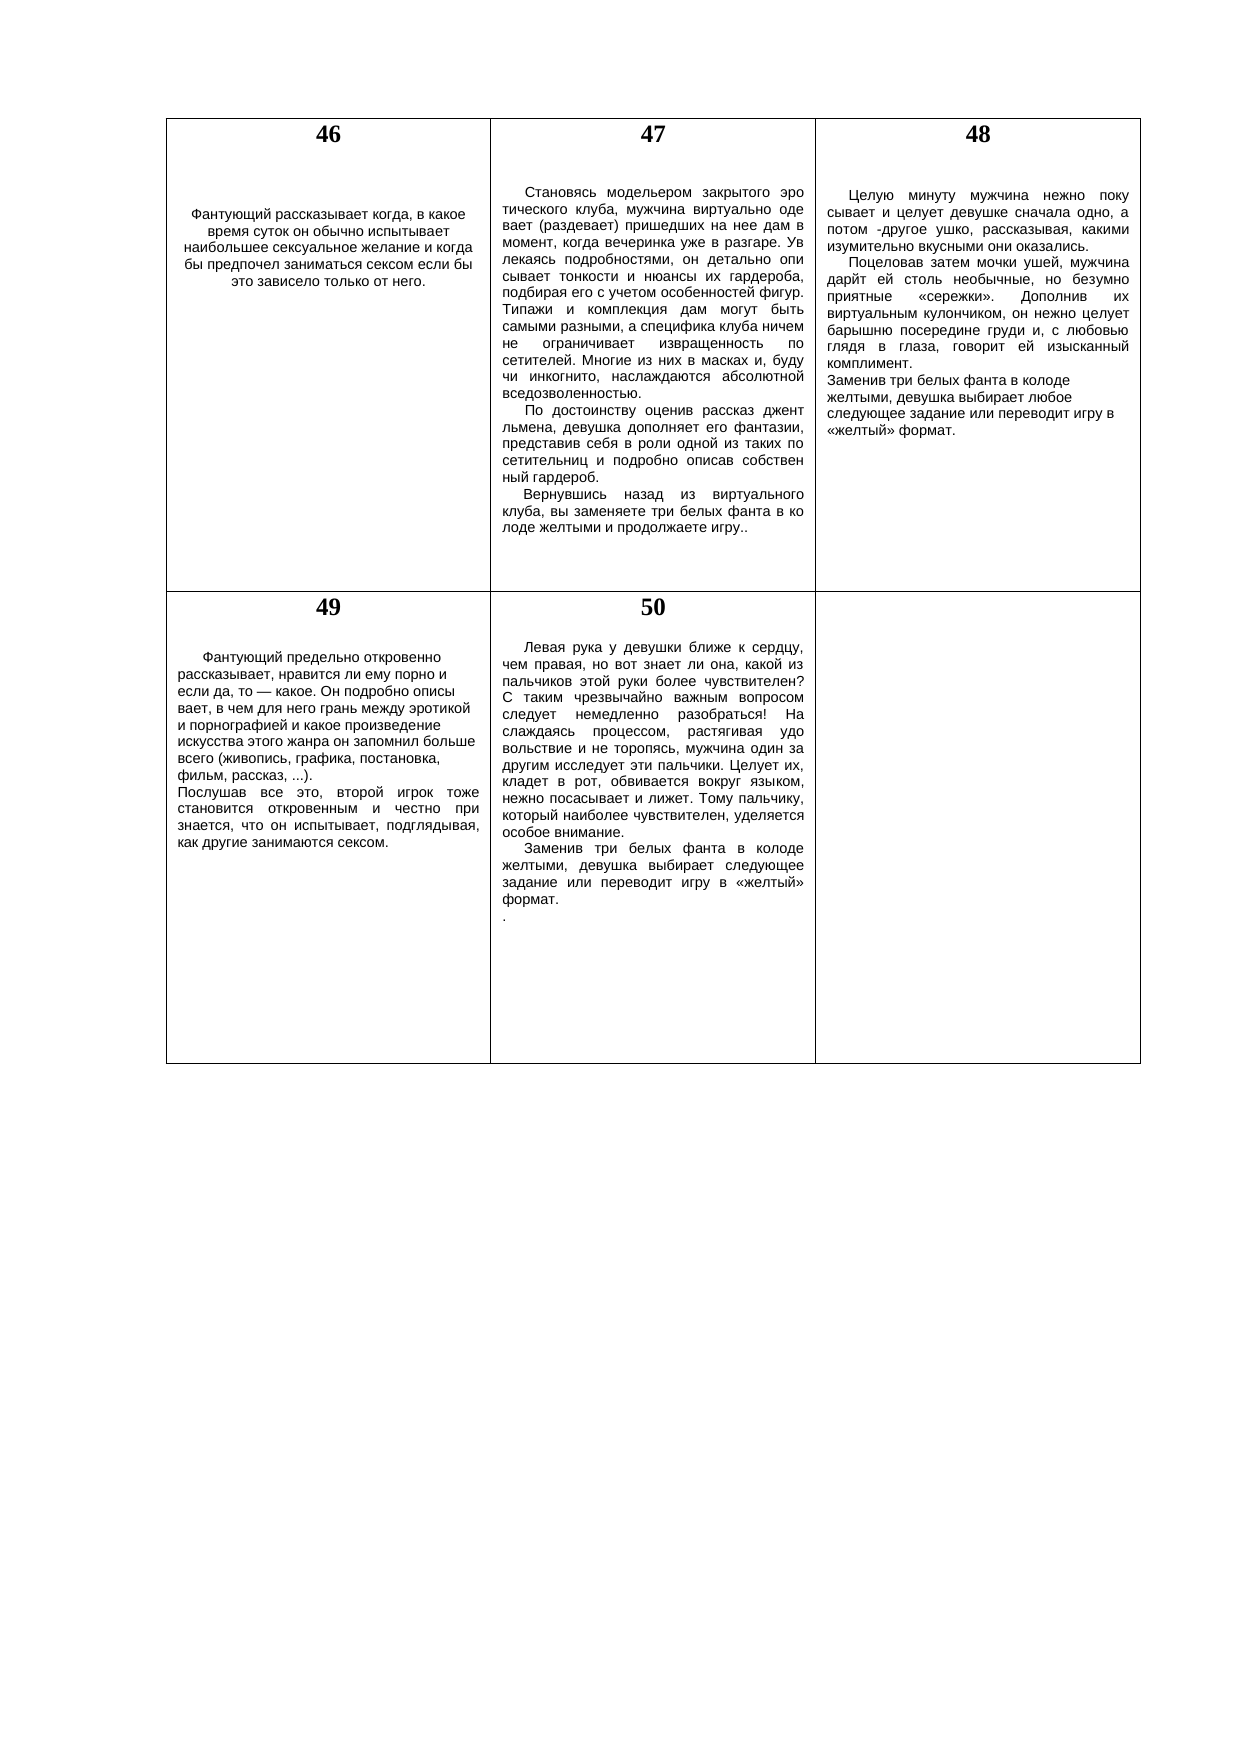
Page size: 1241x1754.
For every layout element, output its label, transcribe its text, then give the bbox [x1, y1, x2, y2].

table_header 48 Целую минуту мужчина нежно поку-сывает и целует девушке сначала одно, а потом -другое ушко, рассказывая, каки-ми изумительно вкусными они оказа-лись. Поцеловав затем мочки ушей, муж-чина дарйт ей столь необычные, но без-умно приятные «сережки». Дополнив их виртуальным кулончиком, он нежно це-лует барышню посередине груди и, с любовью глядя в глаза, говорит ей изыс-канный комплимент. Заменив три белых фанта в колоде желтыми, девушка выбирает любое следующее задание или переводит игру в «желтый» формат. [816, 119, 1140, 591]
table_cell 49 Фантующий предельно откровенно рассказывает, нравится ли ему порно и если да, то — какое. Он подробно описы-вает, в чем для него грань между эроти-кой и порнографией и какое произведе-ние искусства этого жанра он запомнил больше всего (живопись, графика, пос-тановка, фильм, рассказ, ...). Послушав все это, второй игрок тоже становится откровенным и честно при-знается, что он испытывает, подгляды-вая, как другие занимаются сексом. [167, 592, 490, 1063]
table_cell [816, 592, 1140, 1063]
table_header 47 Становясь модельером закрытого эро-тического клуба, мужчина виртуально оде-вает (раздевает) пришедших на нее дам в момент, когда вечеринка уже в разгаре. Ув-лекаясь подробностями, он детально опи-сывает тонкости и нюансы их гардероба, подбирая его с учетом особенностей фигур. Типажи и комплекция дам могут быть самыми разными, а специфика клуба ничем не ограничивает извращенность по-сетителей. Многие из них в масках и, буду-чи инкогнито, наслаждаются абсолютной вседозволенностью. По достоинству оценив рассказ джент-льмена, девушка дополняет его фантазии, представив себя в роли одной из таких по-сетительниц и подробно описав собствен-ный гардероб. Вернувшись назад из виртуального клуба, вы заменяете три белых фанта в ко-лоде желтыми и продолжаете игру.. [491, 119, 815, 591]
table_header 46 Фантующий рассказывает когда, в какое время суток он обычно испытыва-ет наибольшее сексуальное желание и когда бы предпочел заниматься сексом если бы это зависело только от него. [167, 119, 490, 591]
table_cell 50 Левая рука у девушки ближе к сердцу, чем правая, но вот знает ли она, какой из пальчиков этой руки более чувствителен? С таким чрезвычайно важным вопросом следует немедленно разобраться! На-слаждаясь процессом, растягивая удо-вольствие и не торопясь, мужчина один за другим исследует эти пальчики. Целует их, кладет в рот, обвивается вокруг язы-ком, нежно посасывает и лижет. Тому пальчику, который наиболее чувствите-лен, уделяется особое внимание. Заменив три белых фанта в колоде желтыми, девушка выбирает следующее задание или переводит игру в «желтый» формат. . [491, 592, 815, 1063]
